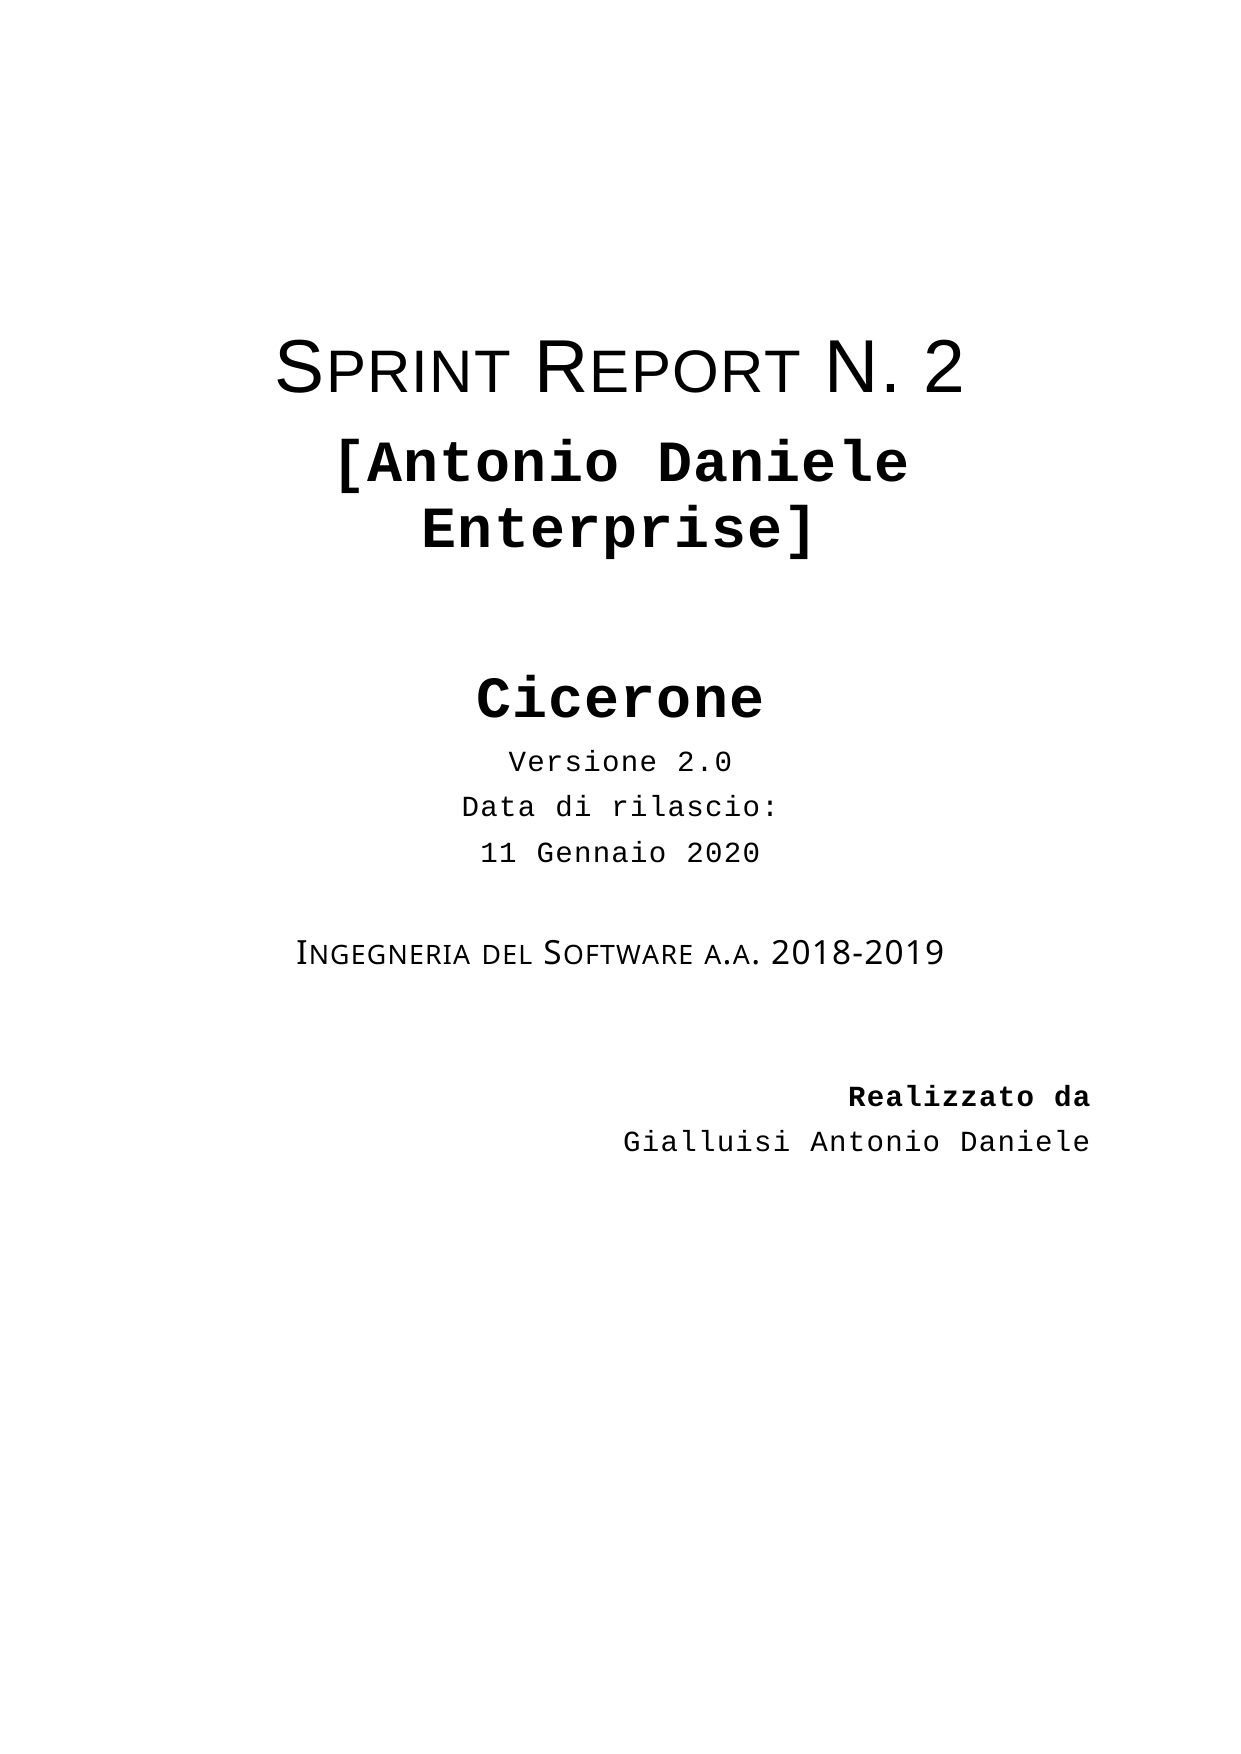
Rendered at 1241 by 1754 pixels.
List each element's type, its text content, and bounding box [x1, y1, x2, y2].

text Realizzato da [150, 1082, 1090, 1115]
text [Antonio Daniele Enterprise] [150, 433, 1090, 565]
text 11 Gennaio 2020 [150, 838, 1090, 871]
text Versione 2.0 [150, 747, 1090, 780]
text Sprint Report N. 2 [150, 322, 1090, 408]
text Data di rilascio: [150, 792, 1090, 826]
text Cicerone [150, 668, 1090, 734]
text Ingegneria del Software a.a. 2018-2019 [150, 929, 1090, 974]
text Gialluisi Antonio Daniele [150, 1127, 1090, 1161]
